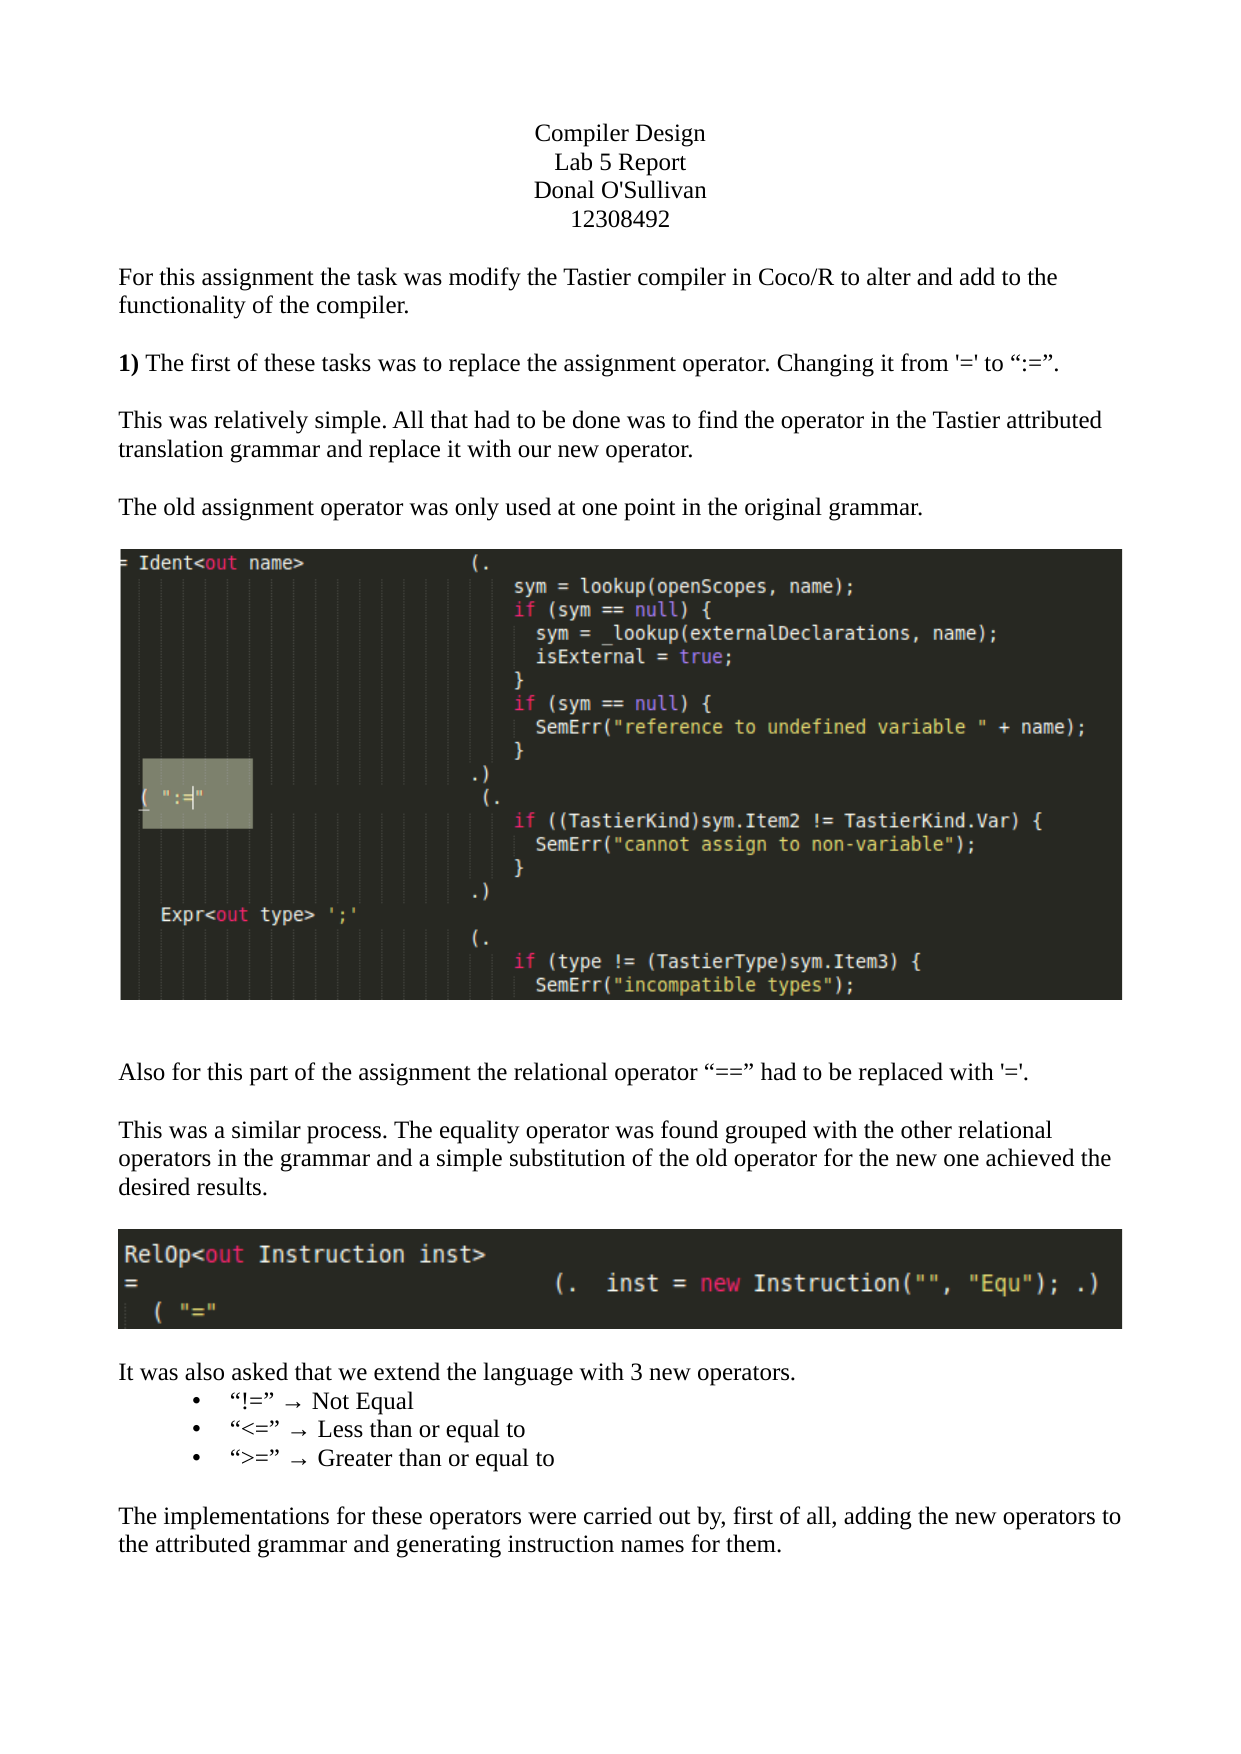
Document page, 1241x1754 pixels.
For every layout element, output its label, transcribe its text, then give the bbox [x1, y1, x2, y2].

text This was a similar process. The equality operator was found grouped with the other relational operators in the grammar and a simple substitution of the old operator for the new one achieved the desired results. [118, 1115, 1122, 1201]
picture [118, 1229, 1123, 1329]
text 1) The first of these tasks was to replace the assignment operator. Changing it from '=' to “:=”. [118, 348, 1122, 377]
text It was also asked that we extend the language with 3 new operators. [118, 1357, 1122, 1386]
text The implementations for these operators were carried out by, first of all, adding the new operators to the attributed grammar and generating instruction names for them. [118, 1501, 1122, 1558]
text For this assignment the task was modify the Tastier compiler in Coco/R to alter and add to the functionality of the compiler. [118, 262, 1122, 319]
text Compiler Design [118, 118, 1122, 147]
picture [118, 549, 1123, 1000]
list “>=” → Greater than or equal to [192, 1443, 1122, 1472]
list “<=” → Less than or equal to [192, 1414, 1122, 1443]
text This was relatively simple. All that had to be done was to find the operator in the Tastier attributed translation grammar and replace it with our new operator. [118, 406, 1122, 463]
text Also for this part of the assignment the relational operator “==” had to be replaced with '='. [118, 1057, 1122, 1086]
text 12308492 [118, 204, 1122, 233]
text The old assignment operator was only used at one point in the original grammar. [118, 492, 1122, 521]
text Lab 5 Report [118, 147, 1122, 176]
list “!=” → Not Equal [192, 1386, 1122, 1414]
text Donal O'Sullivan [118, 176, 1122, 204]
